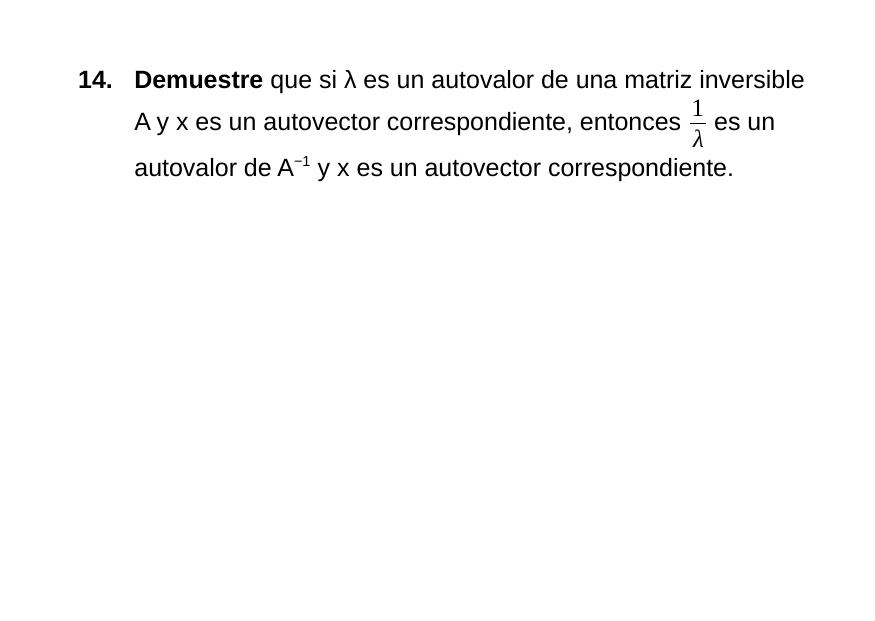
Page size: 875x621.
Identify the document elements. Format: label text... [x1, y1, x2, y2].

list Demuestre que si λ es un autovalor de una matriz inversible A y x es un autovector correspondiente, entonces es un autovalor de A−1 y x es un autovector correspondiente. [78, 65, 815, 182]
